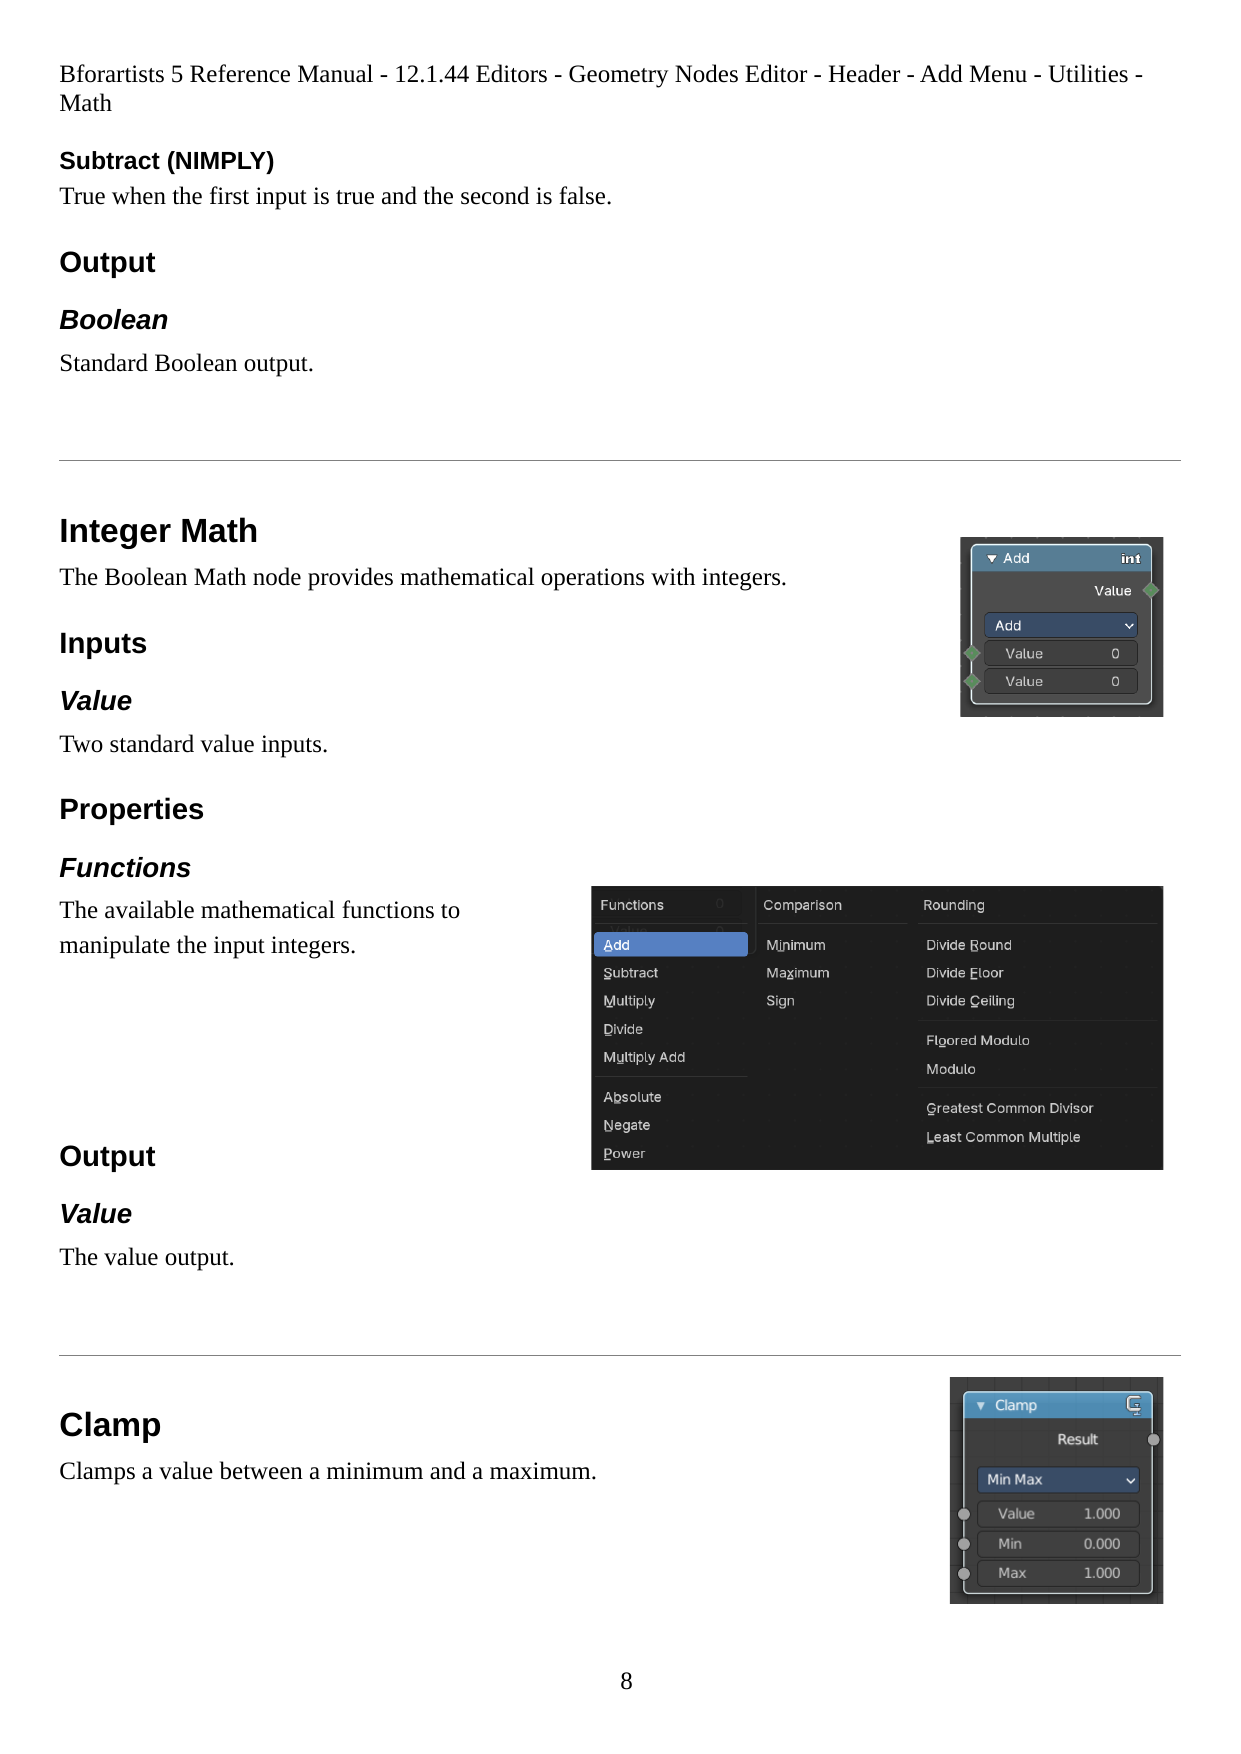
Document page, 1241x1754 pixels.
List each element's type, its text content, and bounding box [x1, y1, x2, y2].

picture [949, 1377, 1164, 1604]
subtitle Clamp [59, 1405, 949, 1444]
subtitle Properties [59, 792, 1181, 826]
subtitle Value [59, 1198, 1181, 1229]
subtitle Value [59, 684, 960, 716]
subtitle Boolean [59, 303, 1181, 335]
subtitle Subtract (NIMPLY) [59, 146, 1181, 174]
picture [960, 537, 1164, 717]
subtitle Integer Math [59, 511, 1181, 549]
subtitle Output [59, 244, 1181, 278]
subtitle [1164, 626, 1181, 659]
text Two standard value inputs. [59, 729, 1181, 757]
subtitle Inputs [59, 626, 960, 659]
subtitle [1164, 1405, 1181, 1444]
text The value output. [59, 1242, 1181, 1271]
text Clamps a value between a minimum and a maximum. [59, 1456, 949, 1485]
text Standard Boolean output. [59, 348, 1181, 376]
subtitle Output [59, 1139, 1181, 1173]
text The Boolean Math node provides mathematical operations with integers. [59, 562, 960, 591]
picture [591, 886, 1164, 1170]
subtitle [1164, 684, 1181, 716]
text True when the first input is true and the second is false. [59, 181, 1181, 209]
subtitle Functions [59, 851, 1181, 883]
text The available mathematical functions to manipulate the input integers. [59, 895, 591, 959]
